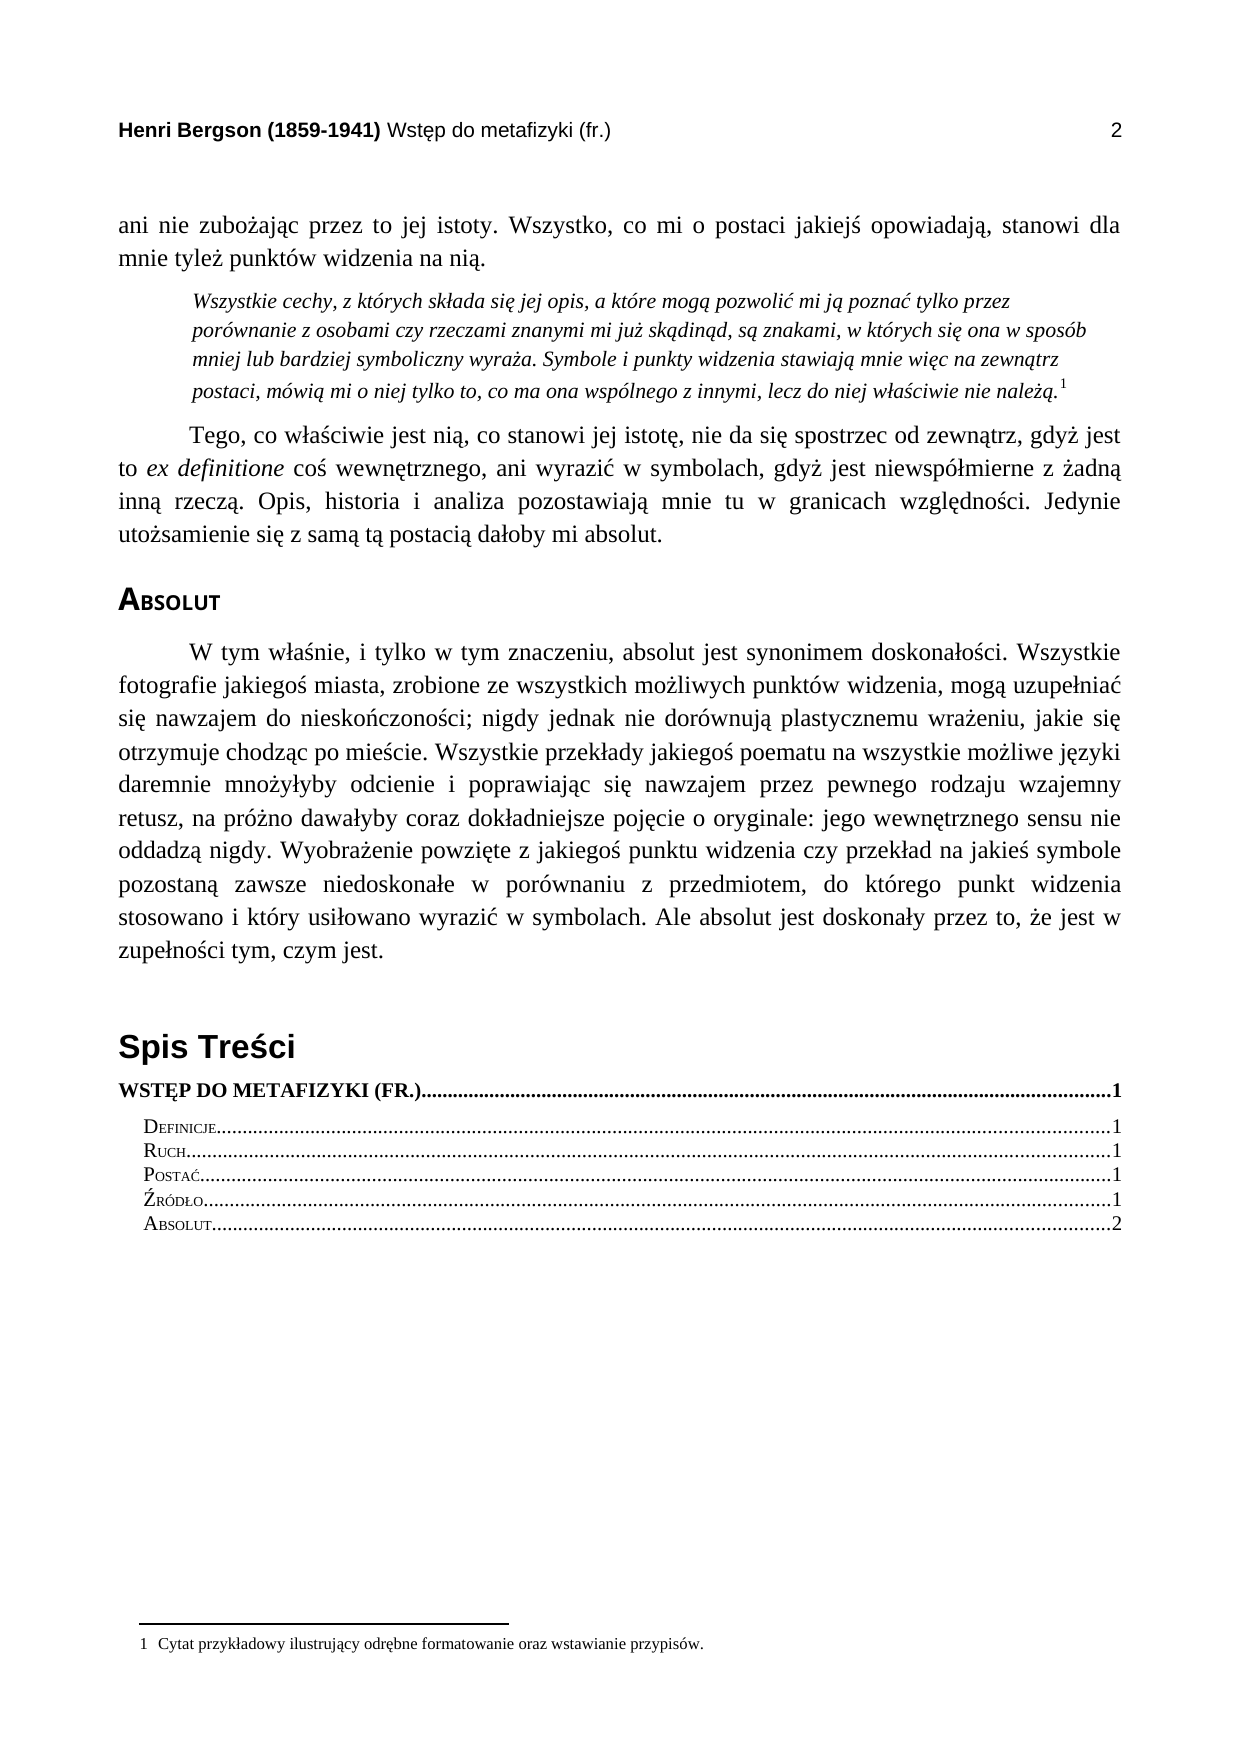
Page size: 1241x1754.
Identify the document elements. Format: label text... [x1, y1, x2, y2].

subtitle Spis Treści [118, 1027, 1122, 1065]
text Ruch 1 [143, 1138, 1122, 1162]
text Definicje 1 [143, 1114, 1122, 1138]
text Absolut 2 [143, 1211, 1122, 1234]
subtitle Absolut [118, 577, 1122, 619]
text Źródło 1 [143, 1186, 1122, 1211]
text W tym właśnie, i tylko w tym znaczeniu, absolut jest synonimem doskonałości. Wszystkie fotografie jakiegoś miasta, zrobione ze wszystkich możliwych punktów widzenia, mogą uzupełniać się nawzajem do nieskończoności; nigdy jednak nie dorównują plastycznemu wrażeniu, jakie się otrzymuje chodząc po mieście. Wszystkie przekłady jakiegoś poematu na wszystkie możliwe języki daremnie mnożyłyby odcienie i poprawiając się nawzajem przez pewnego rodzaju wzajemny retusz, na próżno dawałyby coraz dokładniejsze pojęcie o oryginale: jego wewnętrznego sensu nie oddadzą nigdy. Wyobrażenie powzięte z jakiegoś punktu widzenia czy przekład na jakieś symbole pozostaną zawsze niedoskonałe w porównaniu z przedmiotem, do którego punkt widzenia stosowano i który usiłowano wyrazić w symbolach. Ale absolut jest doskonały przez to, że jest w zupełności tym, czym jest. [118, 637, 1122, 963]
text Postać 1 [143, 1162, 1122, 1186]
text ani nie zubożając przez to jej istoty. Wszystko, co mi o postaci jakiejś opowiadają, stanowi dla mnie tyleż punktów widzenia na nią. [118, 210, 1122, 272]
text Wstęp do metafizyki (fr.) 1 [118, 1078, 1122, 1102]
text Tego, co właściwie jest nią, co stanowi jej istotę, nie da się spostrzec od zewnątrz, gdyż jest to ex definitione coś wewnętrznego, ani wyrazić w symbolach, gdyż jest niewspółmierne z żadną inną rzeczą. Opis, historia i analiza pozostawiają mnie tu w granicach względności. Jedynie utożsamienie się z samą tą postacią dałoby mi absolut. [118, 420, 1122, 548]
text Wszystkie cechy, z których składa się jej opis, a które mogą pozwolić mi ją poznać tylko przez porównanie z osobami czy rzeczami znanymi mi już skądinąd, są znakami, w których się ona w sposób mniej lub bardziej symboliczny wyraża. Symbole i punkty widzenia stawiają mnie więc na zewnątrz postaci, mówią mi o niej tylko to, co ma ona wspólnego z innymi, lecz do niej właściwie nie należą.1 [192, 288, 1116, 404]
